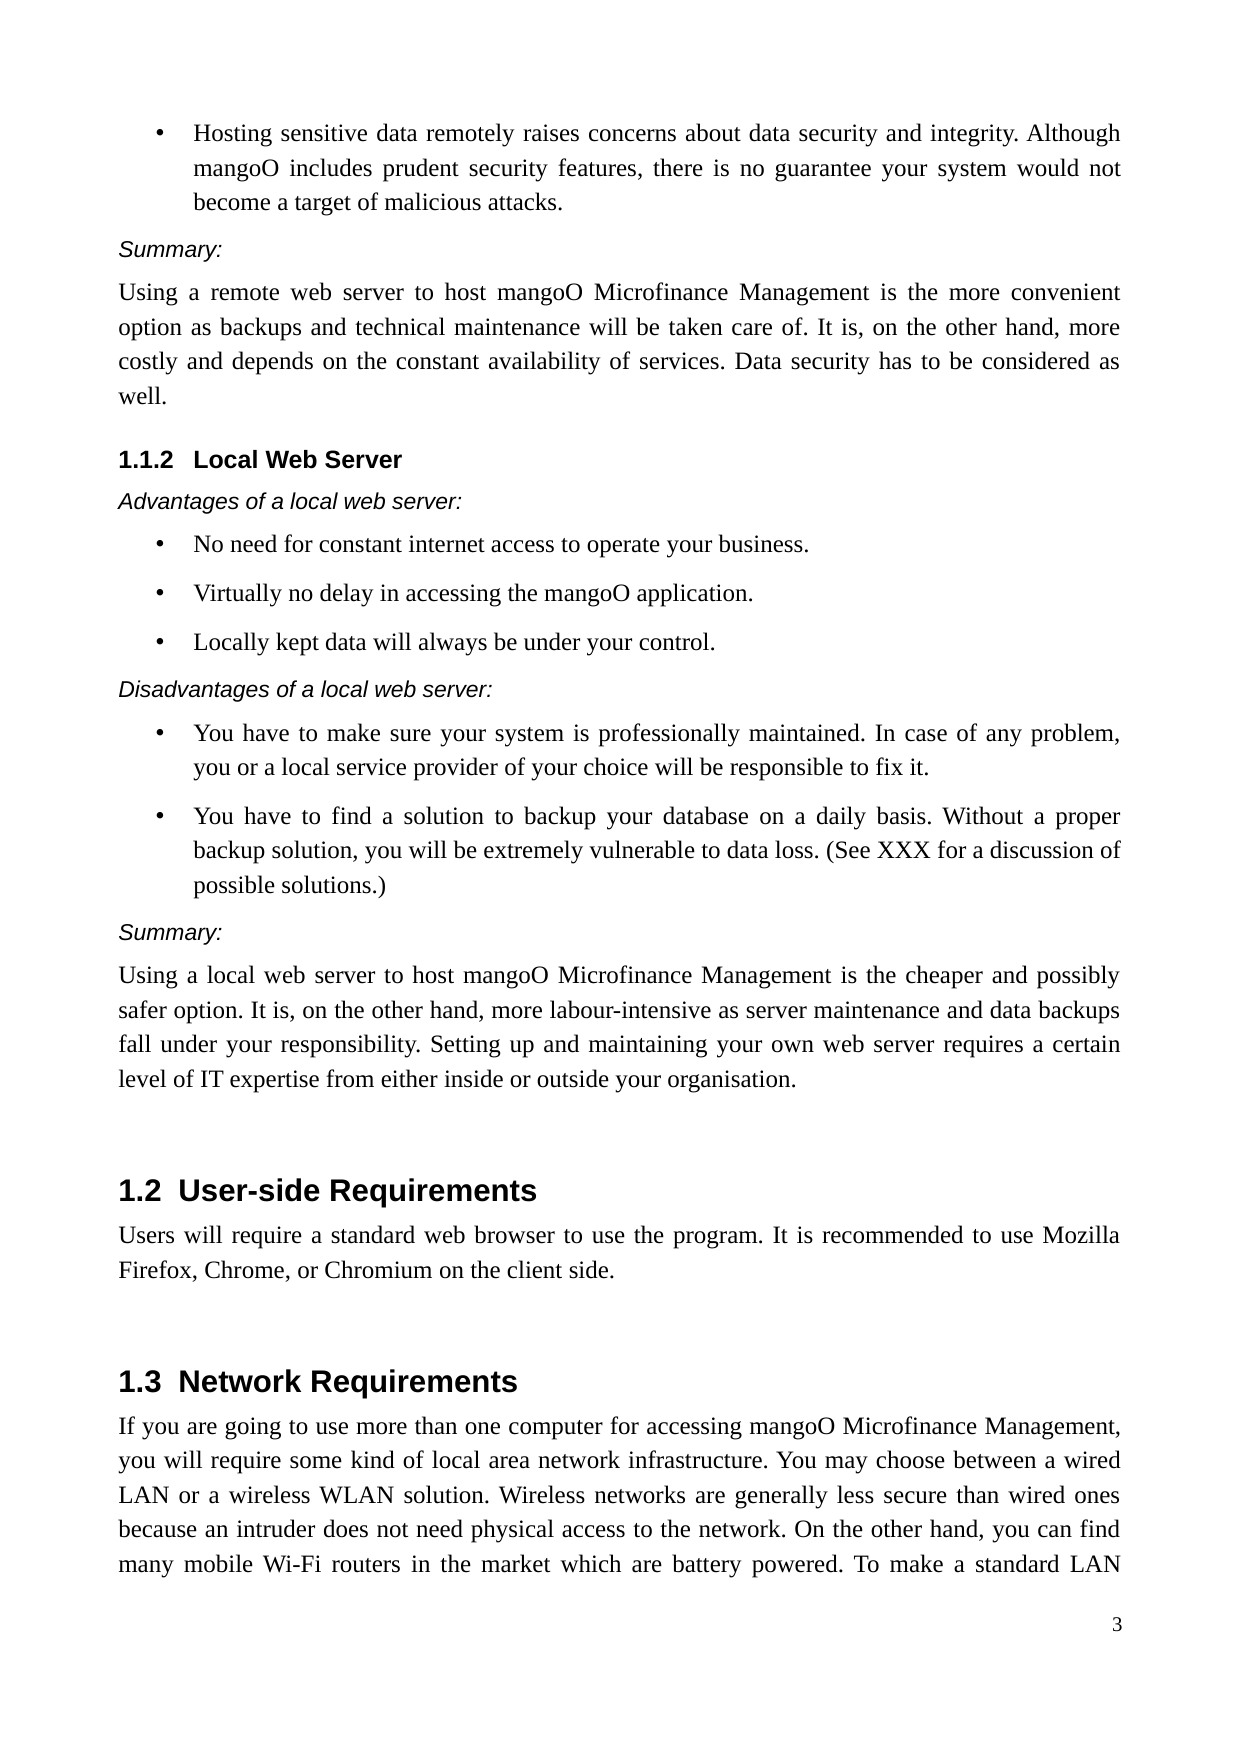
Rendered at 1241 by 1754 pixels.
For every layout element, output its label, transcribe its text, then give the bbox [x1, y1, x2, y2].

list Hosting sensitive data remotely raises concerns about data security and integrity. Although mangoO includes prudent security features, there is no guarantee your system would not become a target of malicious attacks. [156, 118, 1122, 216]
list No need for constant internet access to operate your business. [156, 529, 1122, 558]
text Summary: [118, 236, 1122, 262]
list You have to make sure your system is professionally maintained. In case of any problem, you or a local service provider of your choice will be responsible to fix it. [156, 718, 1122, 781]
subtitle Network Requirements [118, 1363, 1122, 1399]
text Users will require a standard web browser to use the program. It is recommended to use Mozilla Firefox, Chrome, or Chromium on the client side. [118, 1220, 1122, 1283]
text If you are going to use more than one computer for accessing mangoO Microfinance Management, you will require some kind of local area network infrastructure. You may choose between a wired LAN or a wireless WLAN solution. Wireless networks are generally less secure than wired ones because an intruder does not need physical access to the network. On the other hand, you can find many mobile Wi-Fi routers in the market which are battery powered. To make a standard LAN [118, 1411, 1122, 1578]
subtitle Local Web Server [118, 444, 1122, 473]
text Disadvantages of a local web server: [118, 676, 1122, 703]
text Using a remote web server to host mangoO Microfinance Management is the more convenient option as backups and technical maintenance will be taken care of. It is, on the other hand, more costly and depends on the constant availability of services. Data security has to be considered as well. [118, 277, 1122, 409]
text Advantages of a local web server: [118, 488, 1122, 514]
list You have to find a solution to backup your database on a daily basis. Without a proper backup solution, you will be extremely vulnerable to data loss. (See XXX for a discussion of possible solutions.) [156, 801, 1122, 899]
list Virtually no delay in accessing the mangoO application. [156, 578, 1122, 607]
text Using a local web server to host mangoO Microfinance Management is the cheaper and possibly safer option. It is, on the other hand, more labour-intensive as server maintenance and data backups fall under your responsibility. Setting up and maintaining your own web server requires a certain level of IT expertise from either inside or outside your organisation. [118, 960, 1122, 1092]
list Locally kept data will always be under your control. [156, 627, 1122, 656]
subtitle User-side Requirements [118, 1172, 1122, 1208]
text Summary: [118, 919, 1122, 946]
